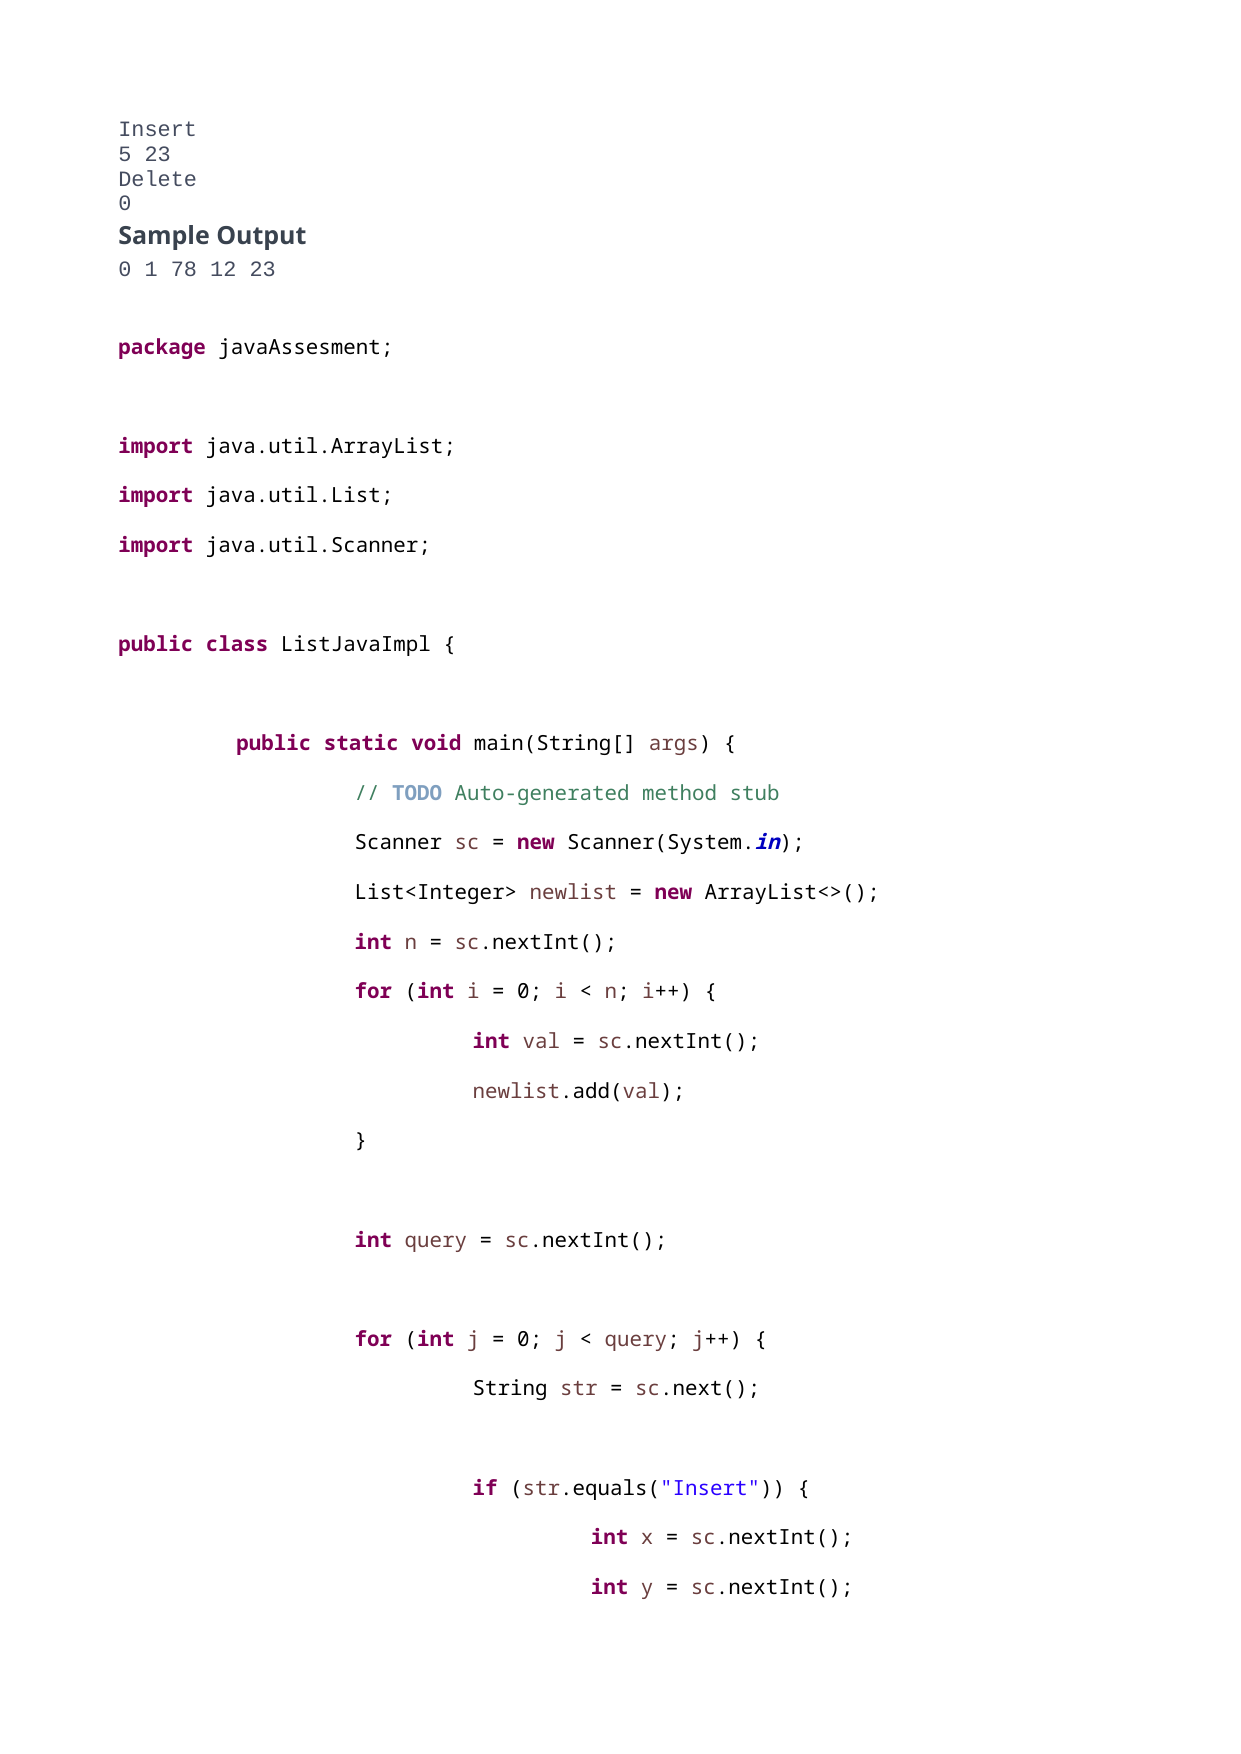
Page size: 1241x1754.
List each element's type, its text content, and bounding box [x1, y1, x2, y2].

text for (int j = 0; j < query; j++) { [118, 1324, 1122, 1352]
text int y = sc.nextInt(); [118, 1572, 1122, 1601]
text String str = sc.next(); [118, 1373, 1122, 1402]
text Sample Output [118, 217, 1122, 251]
text Insert [118, 118, 1122, 143]
text import java.util.Scanner; [118, 530, 1122, 559]
text // TODO Auto-generated method stub [118, 778, 1122, 806]
text int query = sc.nextInt(); [118, 1225, 1122, 1253]
text if (str.equals("Insert")) { [118, 1473, 1122, 1501]
text 0 [118, 192, 1122, 217]
text 0 1 78 12 23 [118, 258, 1122, 283]
text int val = sc.nextInt(); [118, 1026, 1122, 1054]
text public static void main(String[] args) { [118, 728, 1122, 756]
text public class ListJavaImpl { [118, 629, 1122, 658]
text newlist.add(val); [118, 1076, 1122, 1104]
text import java.util.ArrayList; [118, 431, 1122, 459]
text import java.util.List; [118, 481, 1122, 509]
text List<Integer> newlist = new ArrayList<>(); [118, 877, 1122, 906]
text Scanner sc = new Scanner(System.in); [118, 827, 1122, 856]
text int n = sc.nextInt(); [118, 927, 1122, 955]
text int x = sc.nextInt(); [118, 1522, 1122, 1551]
text } [118, 1126, 1122, 1154]
text 5 23 [118, 143, 1122, 168]
text package javaAssesment; [118, 332, 1122, 361]
text Delete [118, 168, 1122, 192]
text for (int i = 0; i < n; i++) { [118, 976, 1122, 1005]
